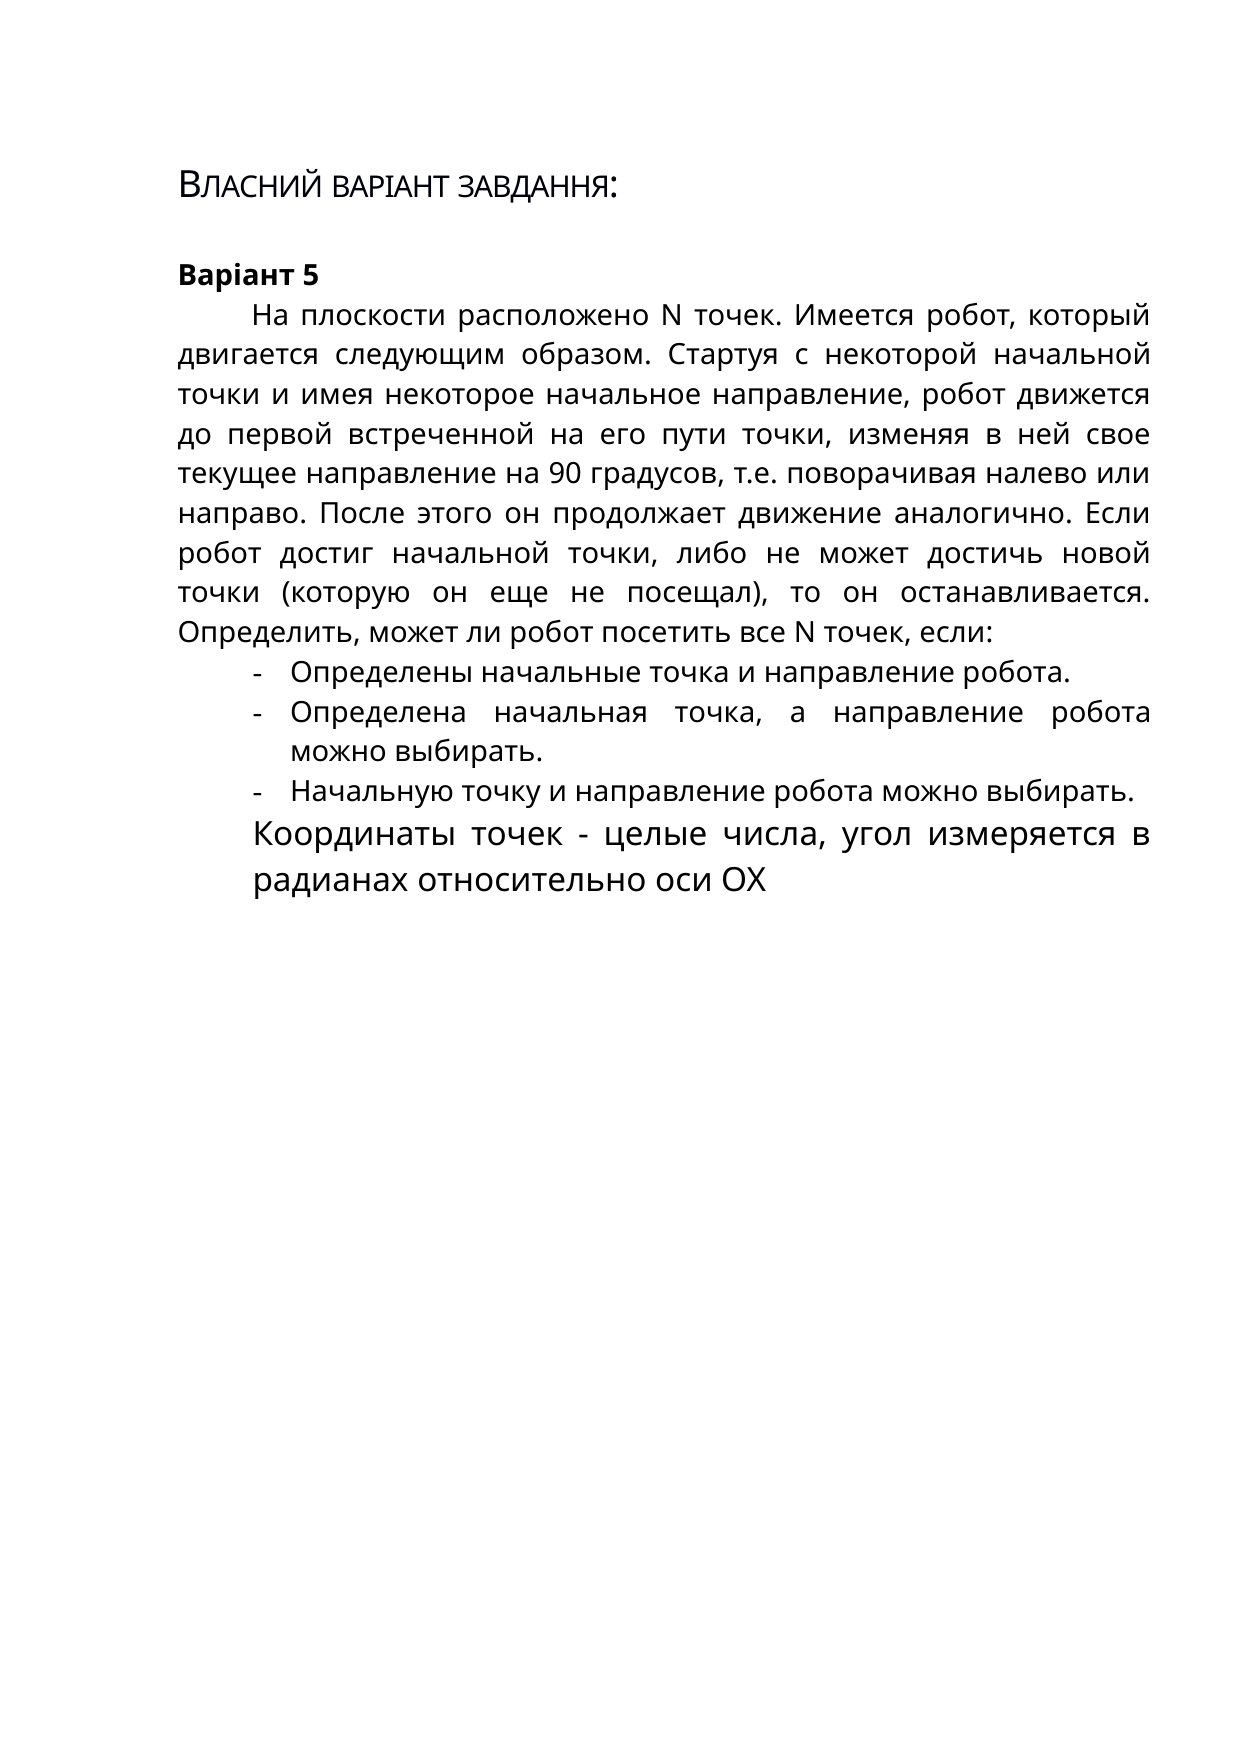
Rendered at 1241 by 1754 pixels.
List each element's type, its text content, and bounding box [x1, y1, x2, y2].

text Варіант 5 [177, 254, 1152, 294]
list Начальную точку и направление робота можно выбирать. [252, 770, 1152, 810]
text На плоскости расположено N точек. Имеется робот, который двигается следующим образом. Стартуя с некоторой начальной точки и имея некоторое начальное направление, робот движется до первой встреченной на его пути точки, изменяя в ней свое текущее направление на 90 градусов, т.е. поворачивая налево или направо. После этого он продолжает движение аналогично. Если робот достиг начальной точки, либо не может достичь новой точки (которую он еще не посещал), то он останавливается. Определить, может ли робот посетить все N точек, если: [177, 294, 1152, 651]
text Координаты точек - целые числа, угол измеряется в радианах относительно оси ОХ [252, 810, 1152, 901]
title Власний варіант завдання: [177, 158, 1152, 209]
list Определены начальные точка и направление робота. [252, 651, 1152, 691]
list Определена начальная точка, а направление робота можно выбирать. [252, 691, 1152, 770]
